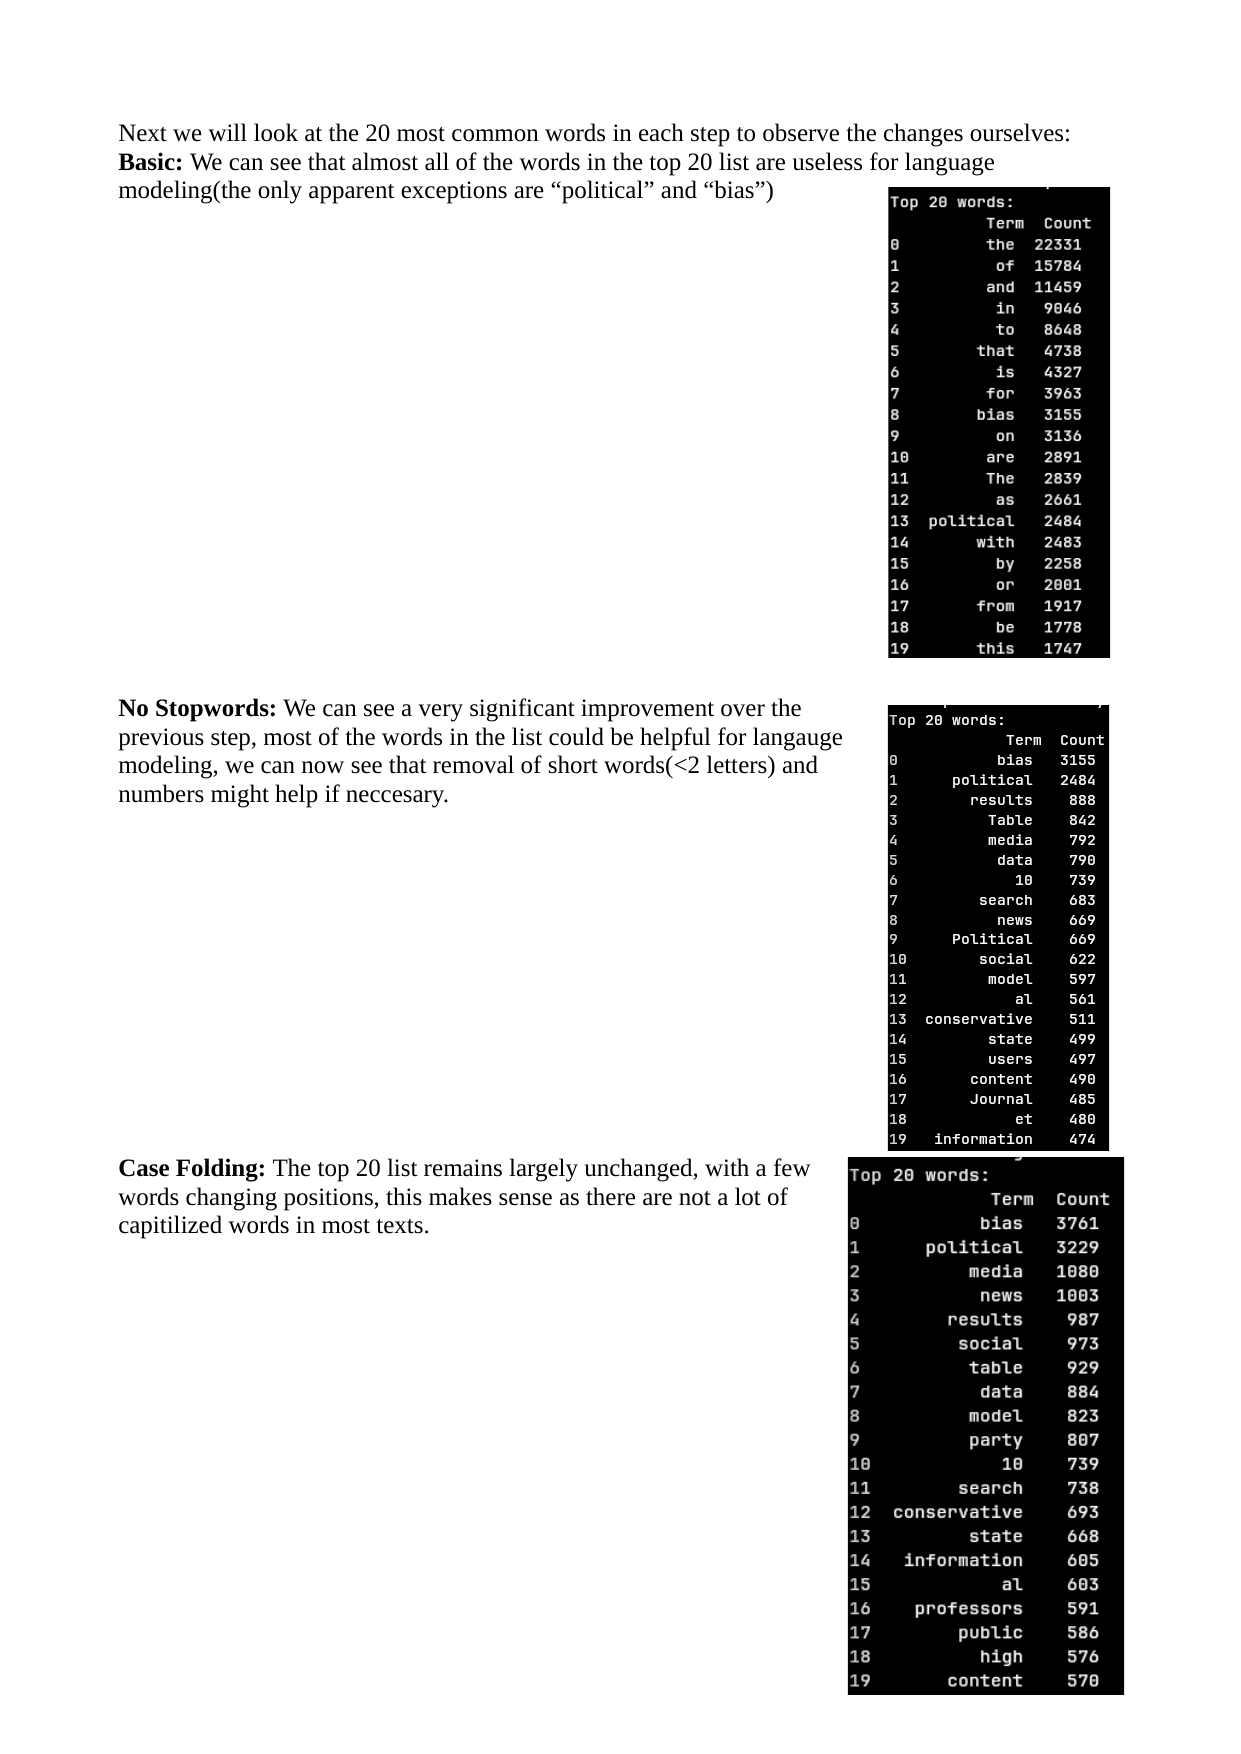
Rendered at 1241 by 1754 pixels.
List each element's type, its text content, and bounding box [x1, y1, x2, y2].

picture [887, 705, 1110, 1151]
picture [888, 187, 1111, 658]
text Next we will look at the 20 most common words in each step to observe the changes ourselves: [118, 118, 1122, 147]
text Basic: We can see that almost all of the words in the top 20 list are useless for language modeling(the only apparent exceptions are “political” and “bias”) [118, 147, 1122, 204]
text No Stopwords: We can see a very significant improvement over the previous step, most of the words in the list could be helpful for langauge modeling, we can now see that removal of short words(<2 letters) and numbers might help if neccesary. [118, 693, 1122, 808]
picture [847, 1157, 1125, 1695]
text Case Folding: The top 20 list remains largely unchanged, with a few words changing positions, this makes sense as there are not a lot of capitilized words in most texts. [118, 1153, 1122, 1239]
